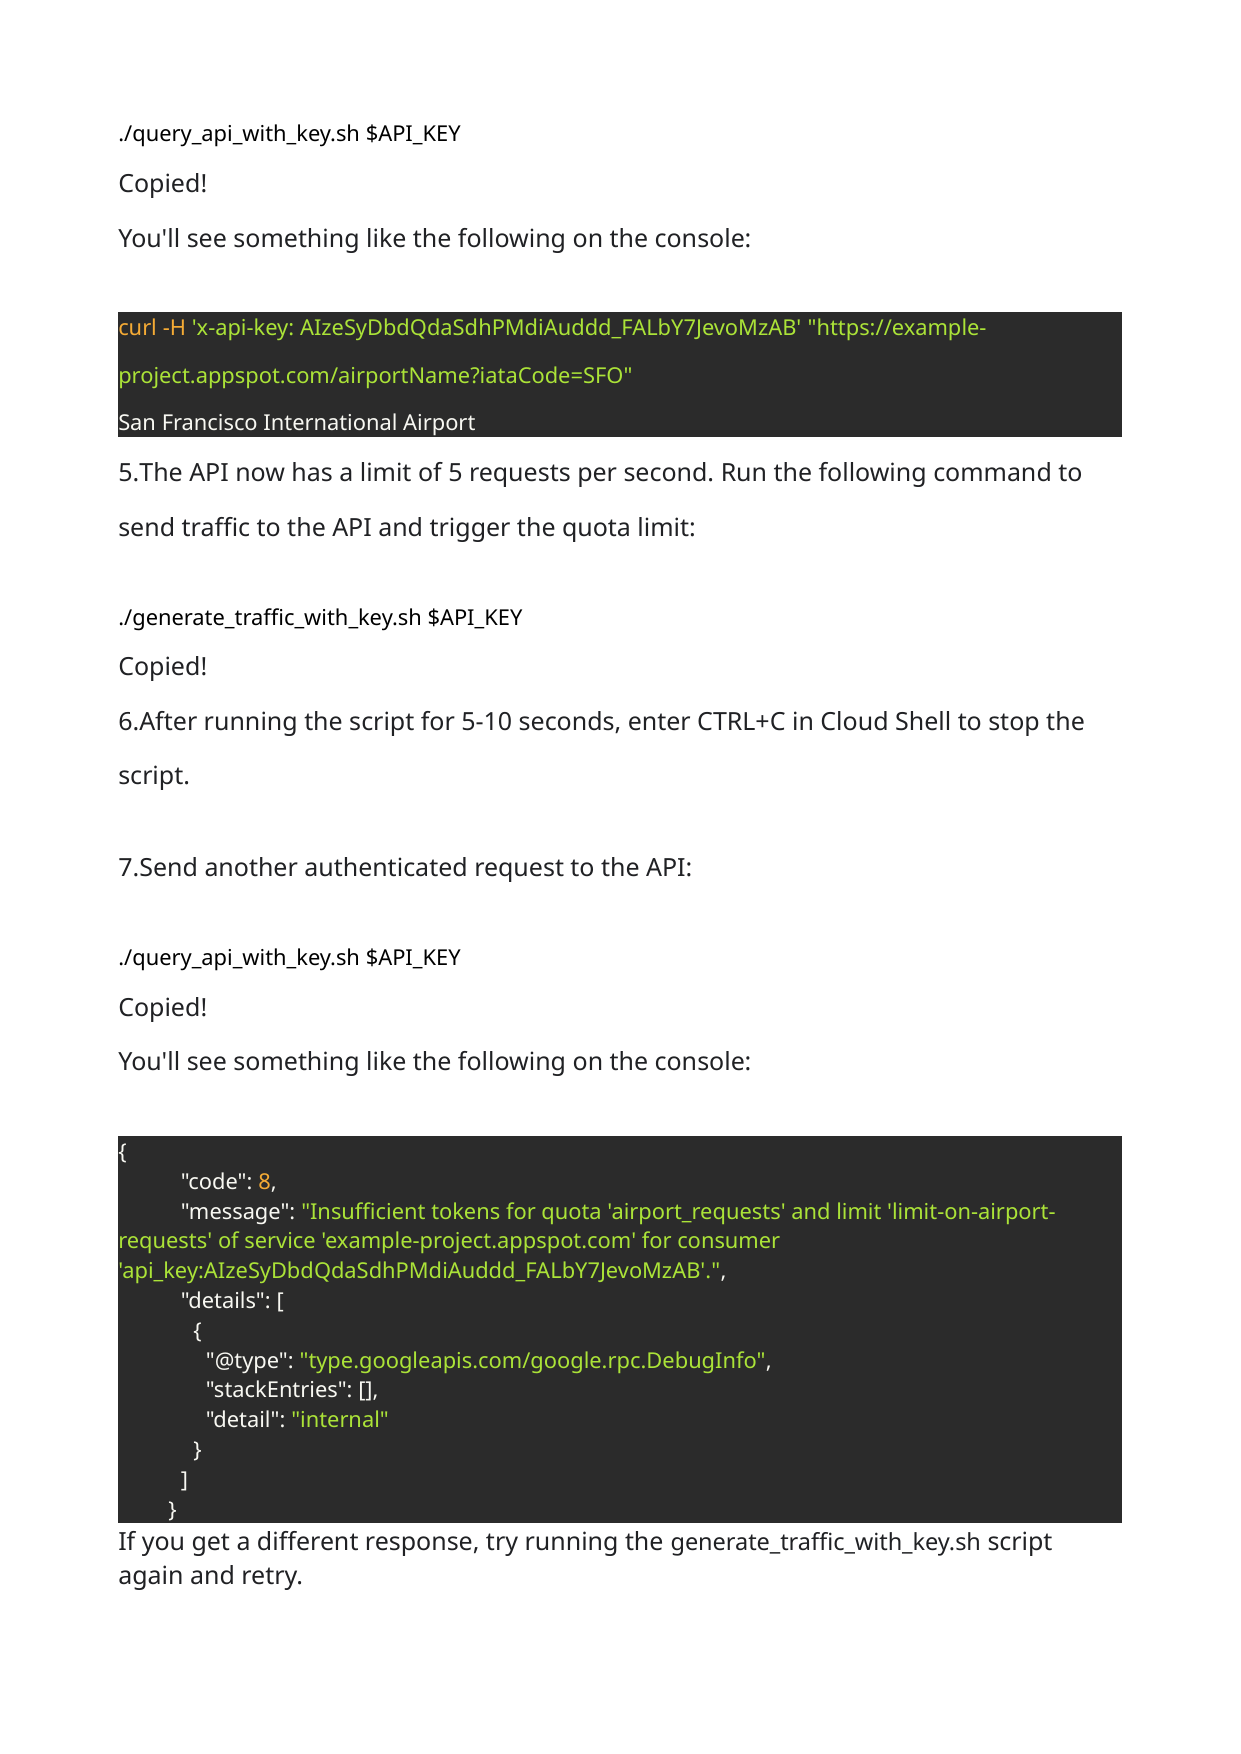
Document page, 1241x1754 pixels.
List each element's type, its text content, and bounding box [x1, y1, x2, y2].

text ] [118, 1464, 1122, 1493]
list ./query_api_with_key.sh $API_KEY [118, 118, 1122, 148]
text { [118, 1136, 1122, 1166]
list You'll see something like the following on the console: [118, 1044, 1122, 1078]
text "@type": "type.googleapis.com/google.rpc.DebugInfo", [118, 1344, 1122, 1374]
list Copied! [118, 649, 1109, 683]
text { [118, 1315, 1122, 1344]
text "details": [ [118, 1285, 1122, 1315]
text If you get a different response, try running the generate_traffic_with_key.sh script again and retry. [118, 1523, 1122, 1591]
list Send another authenticated request to the API: [118, 850, 1122, 884]
text "stackEntries": [], [118, 1374, 1122, 1404]
list You'll see something like the following on the console: [118, 220, 1122, 254]
list The API now has a limit of 5 requests per second. Run the following command to send traffic to the API and trigger the quota limit: [118, 455, 1122, 543]
list San Francisco International Airport [118, 407, 1122, 437]
list After running the script for 5-10 seconds, enter CTRL+C in Cloud Shell to stop the script. [118, 703, 1122, 792]
text "message": "Insufficient tokens for quota 'airport_requests' and limit 'limit-on-airport-requests' of service 'example-project.appspot.com' for consumer 'api_key:AIzeSyDbdQdaSdhPMdiAuddd_FALbY7JevoMzAB'.", [118, 1196, 1122, 1285]
list ./query_api_with_key.sh $API_KEY [118, 942, 1122, 972]
list curl -H 'x-api-key: AIzeSyDbdQdaSdhPMdiAuddd_FALbY7JevoMzAB' "https://example-project.appspot.com/airportName?iataCode=SFO" [118, 312, 1122, 389]
text } [118, 1493, 1122, 1523]
list Copied! [118, 989, 1109, 1024]
text "detail": "internal" [118, 1404, 1122, 1434]
text } [118, 1434, 1122, 1464]
text "code": 8, [118, 1166, 1122, 1196]
list Copied! [118, 166, 1109, 200]
list ./generate_traffic_with_key.sh $API_KEY [118, 601, 1122, 631]
